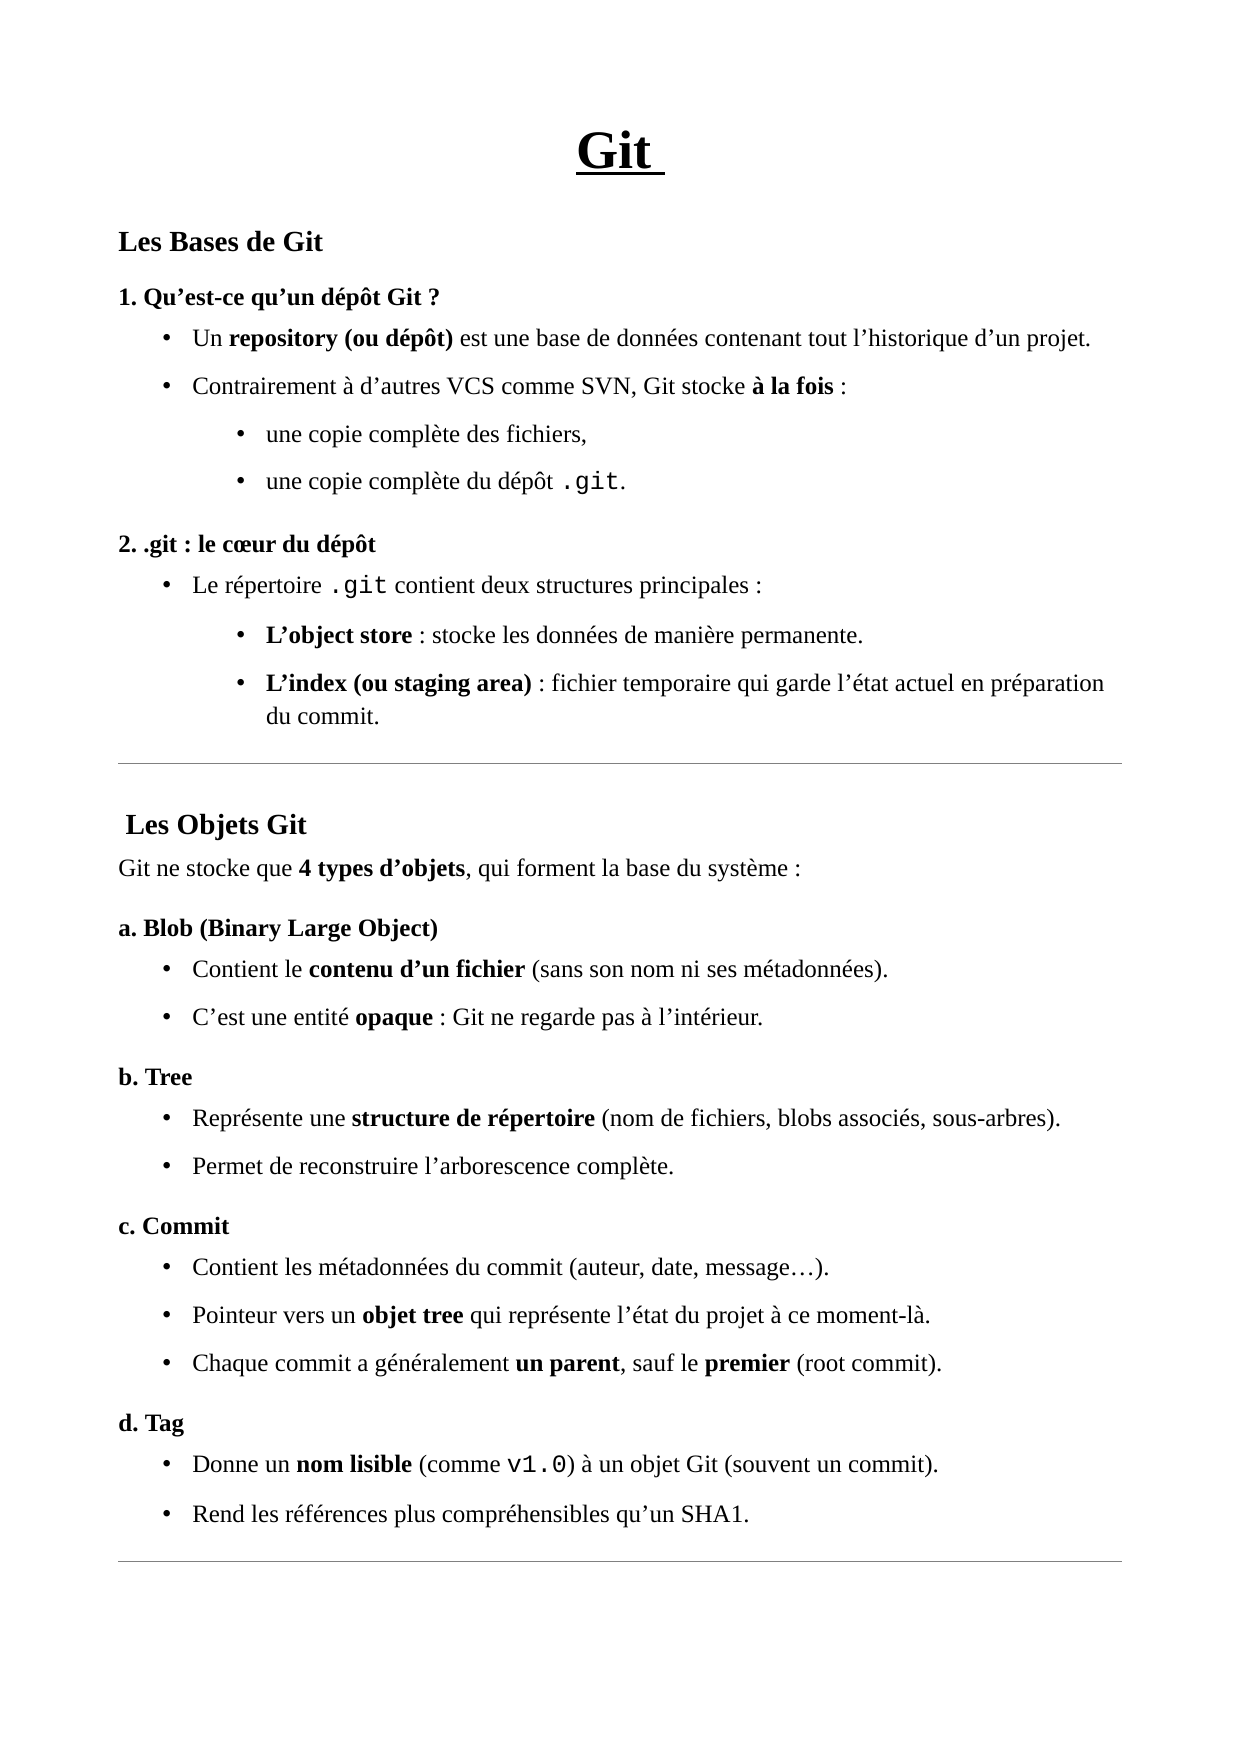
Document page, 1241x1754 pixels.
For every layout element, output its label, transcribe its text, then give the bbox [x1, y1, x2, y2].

subtitle Les Objets Git [118, 807, 1122, 841]
list Permet de reconstruire l’arborescence complète. [162, 1151, 1122, 1180]
list Contient le contenu d’un fichier (sans son nom ni ses métadonnées). [162, 954, 1122, 983]
list Représente une structure de répertoire (nom de fichiers, blobs associés, sous-arbres). [162, 1103, 1122, 1132]
list Le répertoire .git contient deux structures principales : [162, 570, 1122, 601]
list L’index (ou staging area) : fichier temporaire qui garde l’état actuel en préparation du commit. [236, 668, 1122, 729]
subtitle 2. .git : le cœur du dépôt [118, 529, 1122, 558]
list L’object store : stocke les données de manière permanente. [236, 620, 1122, 649]
list Rend les références plus compréhensibles qu’un SHA1. [162, 1499, 1122, 1528]
list Contrairement à d’autres VCS comme SVN, Git stocke à la fois : [162, 371, 1122, 400]
subtitle 1. Qu’est-ce qu’un dépôt Git ? [118, 282, 1122, 311]
list une copie complète des fichiers, [236, 419, 1122, 447]
list Contient les métadonnées du commit (auteur, date, message…). [162, 1252, 1122, 1281]
list Pointeur vers un objet tree qui représente l’état du projet à ce moment-là. [162, 1300, 1122, 1329]
list une copie complète du dépôt .git. [236, 466, 1122, 497]
subtitle c. Commit [118, 1211, 1122, 1240]
list Donne un nom lisible (comme v1.0) à un objet Git (souvent un commit). [162, 1449, 1122, 1480]
text Git ne stocke que 4 types d’objets, qui forment la base du système : [118, 853, 1122, 882]
subtitle a. Blob (Binary Large Object) [118, 913, 1122, 942]
list Un repository (ou dépôt) est une base de données contenant tout l’historique d’un projet. [162, 323, 1122, 352]
subtitle d. Tag [118, 1408, 1122, 1437]
text Git [118, 118, 1122, 180]
subtitle Les Bases de Git [118, 224, 1122, 257]
list C’est une entité opaque : Git ne regarde pas à l’intérieur. [162, 1002, 1122, 1031]
subtitle b. Tree [118, 1062, 1122, 1091]
list Chaque commit a généralement un parent, sauf le premier (root commit). [162, 1348, 1122, 1376]
